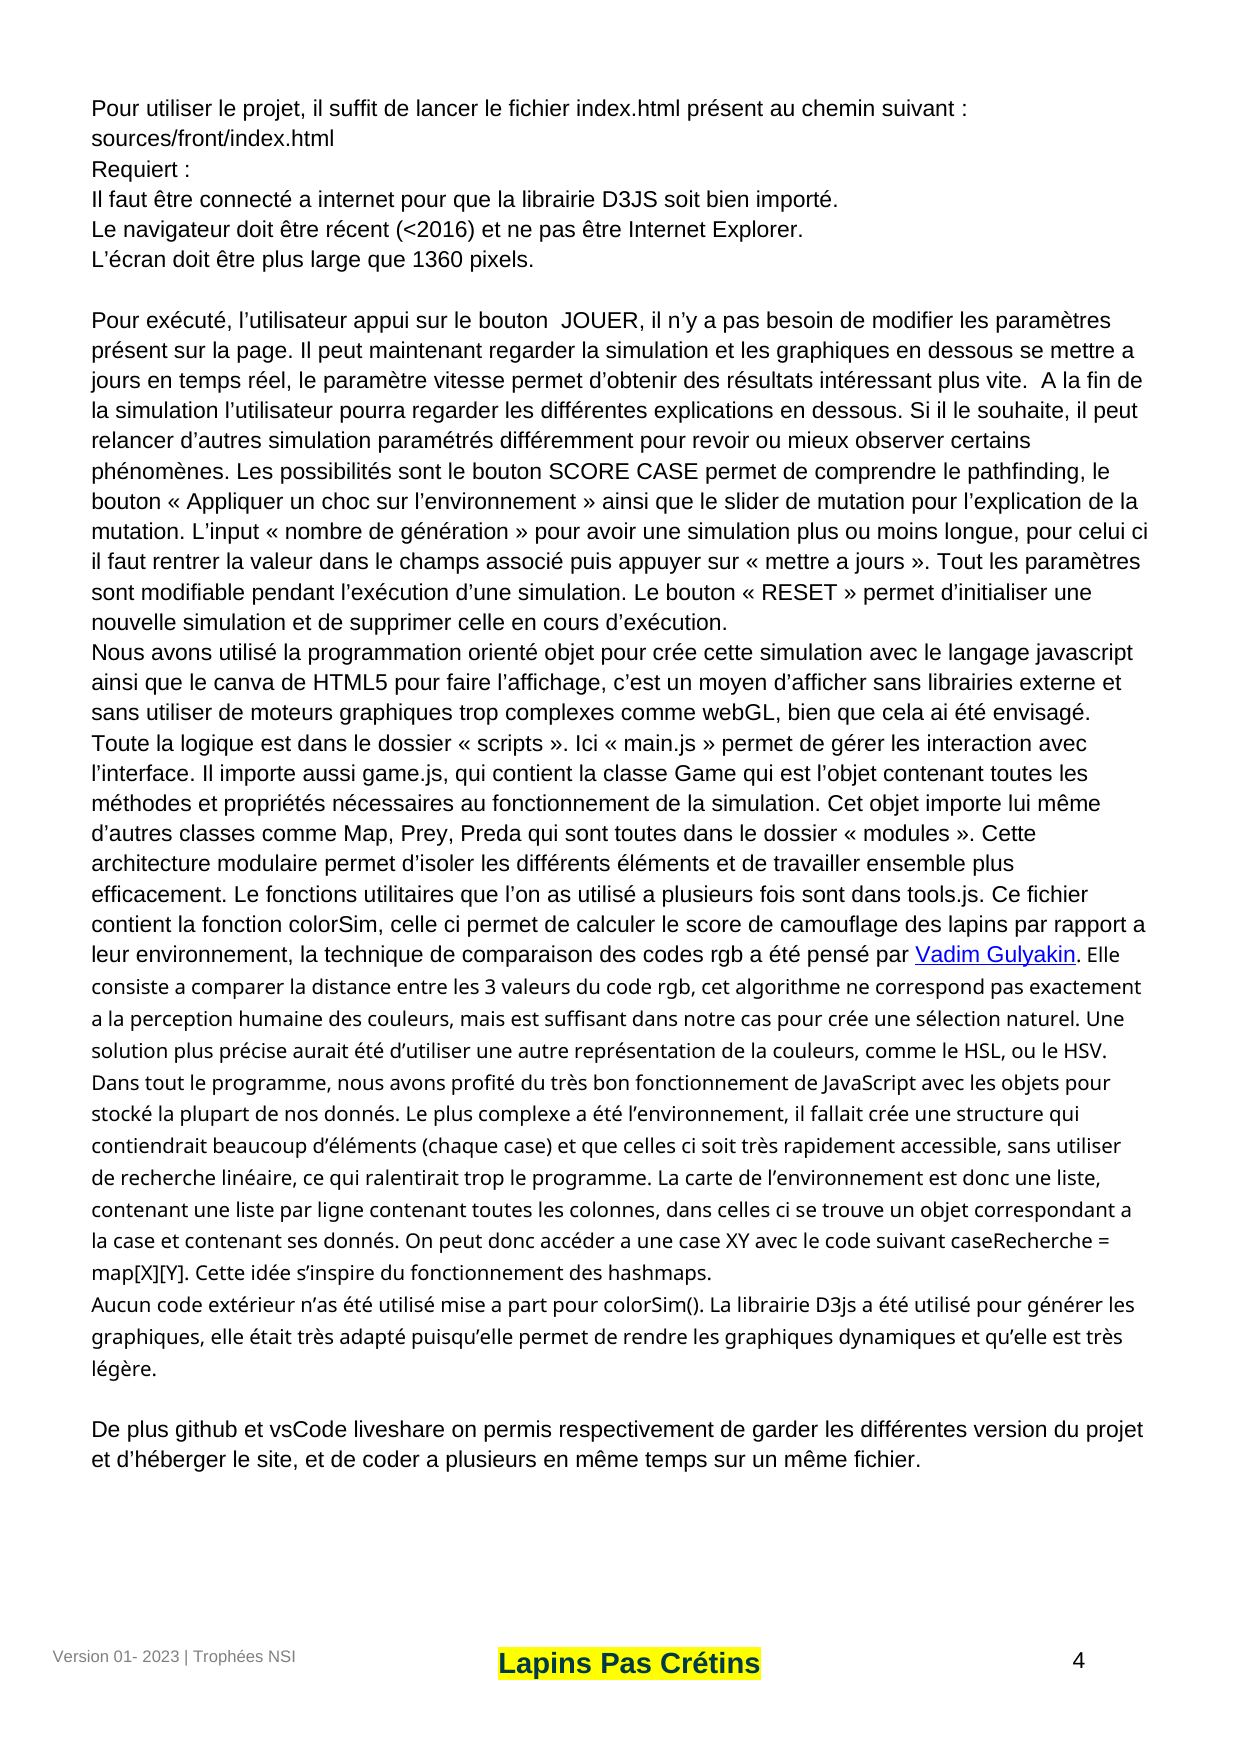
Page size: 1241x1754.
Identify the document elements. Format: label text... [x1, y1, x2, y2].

text Il faut être connecté a internet pour que la librairie D3JS soit bien importé. [91, 186, 1149, 212]
text L’écran doit être plus large que 1360 pixels. [91, 246, 1149, 272]
text Le navigateur doit être récent (<2016) et ne pas être Internet Explorer. [91, 216, 1149, 242]
text Requiert : [91, 156, 1149, 182]
text Aucun code extérieur n’as été utilisé mise a part pour colorSim(). La librairie D3js a été utilisé pour générer les graphiques, elle était très adapté puisqu’elle permet de rendre les graphiques dynamiques et qu’elle est très légère. [91, 1291, 1149, 1382]
text Pour exécuté, l’utilisateur appui sur le bouton JOUER, il n’y a pas besoin de modifier les paramètres présent sur la page. Il peut maintenant regarder la simulation et les graphiques en dessous se mettre a jours en temps réel, le paramètre vitesse permet d’obtenir des résultats intéressant plus vite. A la fin de la simulation l’utilisateur pourra regarder les différentes explications en dessous. Si il le souhaite, il peut relancer d’autres simulation paramétrés différemment pour revoir ou mieux observer certains phénomènes. Les possibilités sont le bouton SCORE CASE permet de comprendre le pathfinding, le bouton « Appliquer un choc sur l’environnement » ainsi que le slider de mutation pour l’explication de la mutation. L’input « nombre de génération » pour avoir une simulation plus ou moins longue, pour celui ci il faut rentrer la valeur dans le champs associé puis appuyer sur « mettre a jours ». Tout les paramètres sont modifiable pendant l’exécution d’une simulation. Le bouton « RESET » permet d’initialiser une nouvelle simulation et de supprimer celle en cours d’exécution. [91, 307, 1149, 635]
text De plus github et vsCode liveshare on permis respectivement de garder les différentes version du projet et d’héberger le site, et de coder a plusieurs en même temps sur un même fichier. [91, 1416, 1149, 1473]
text Toute la logique est dans le dossier « scripts ». Ici « main.js » permet de gérer les interaction avec l’interface. Il importe aussi game.js, qui contient la classe Game qui est l’objet contenant toutes les méthodes et propriétés nécessaires au fonctionnement de la simulation. Cet objet importe lui même d’autres classes comme Map, Prey, Preda qui sont toutes dans le dossier « modules ». Cette architecture modulaire permet d’isoler les différents éléments et de travailler ensemble plus efficacement. Le fonctions utilitaires que l’on as utilisé a plusieurs fois sont dans tools.js. Ce fichier contient la fonction colorSim, celle ci permet de calculer le score de camouflage des lapins par rapport a leur environnement, la technique de comparaison des codes rgb a été pensé par Vadim Gulyakin. Elle consiste a comparer la distance entre les 3 valeurs du code rgb, cet algorithme ne correspond pas exactement a la perception humaine des couleurs, mais est suffisant dans notre cas pour crée une sélection naturel. Une solution plus précise aurait été d’utiliser une autre représentation de la couleurs, comme le HSL, ou le HSV. [91, 729, 1149, 1064]
text Pour utiliser le projet, il suffit de lancer le fichier index.html présent au chemin suivant : sources/front/index.html [91, 95, 1149, 152]
text Nous avons utilisé la programmation orienté objet pour crée cette simulation avec le langage javascript ainsi que le canva de HTML5 pour faire l’affichage, c’est un moyen d’afficher sans librairies externe et sans utiliser de moteurs graphiques trop complexes comme webGL, bien que cela ai été envisagé. [91, 639, 1149, 726]
text Dans tout le programme, nous avons profité du très bon fonctionnement de JavaScript avec les objets pour stocké la plupart de nos donnés. Le plus complexe a été l’environnement, il fallait crée une structure qui contiendrait beaucoup d’éléments (chaque case) et que celles ci soit très rapidement accessible, sans utiliser de recherche linéaire, ce qui ralentirait trop le programme. La carte de l’environnement est donc une liste, contenant une liste par ligne contenant toutes les colonnes, dans celles ci se trouve un objet correspondant a la case et contenant ses donnés. On peut donc accéder a une case XY avec le code suivant caseRecherche = map[X][Y]. Cette idée s’inspire du fonctionnement des hashmaps. [91, 1068, 1149, 1287]
